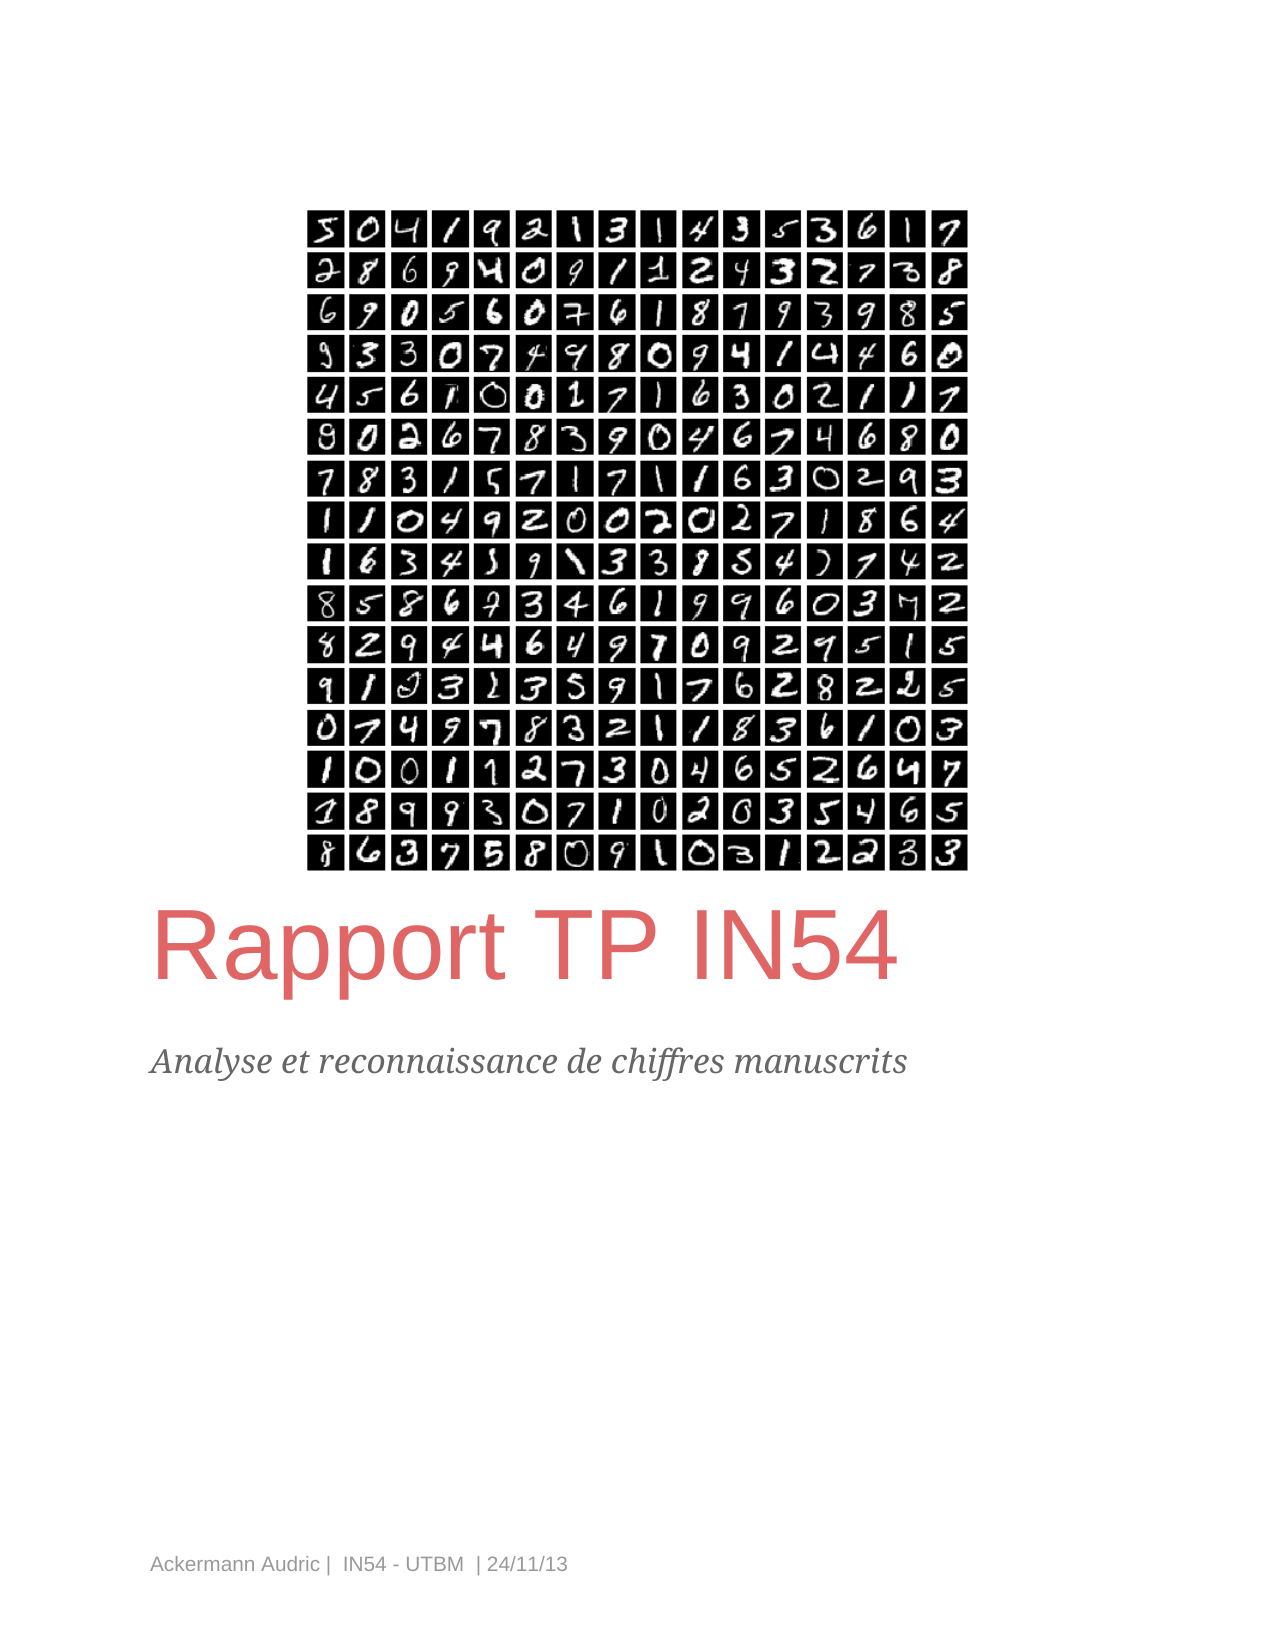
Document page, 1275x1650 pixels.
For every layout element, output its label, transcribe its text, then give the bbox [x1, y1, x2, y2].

title Rapport TP IN54 [150, 868, 1125, 1001]
picture [305, 209, 970, 873]
subtitle Analyse et reconnaissance de chiffres manuscrits [150, 1038, 1125, 1084]
